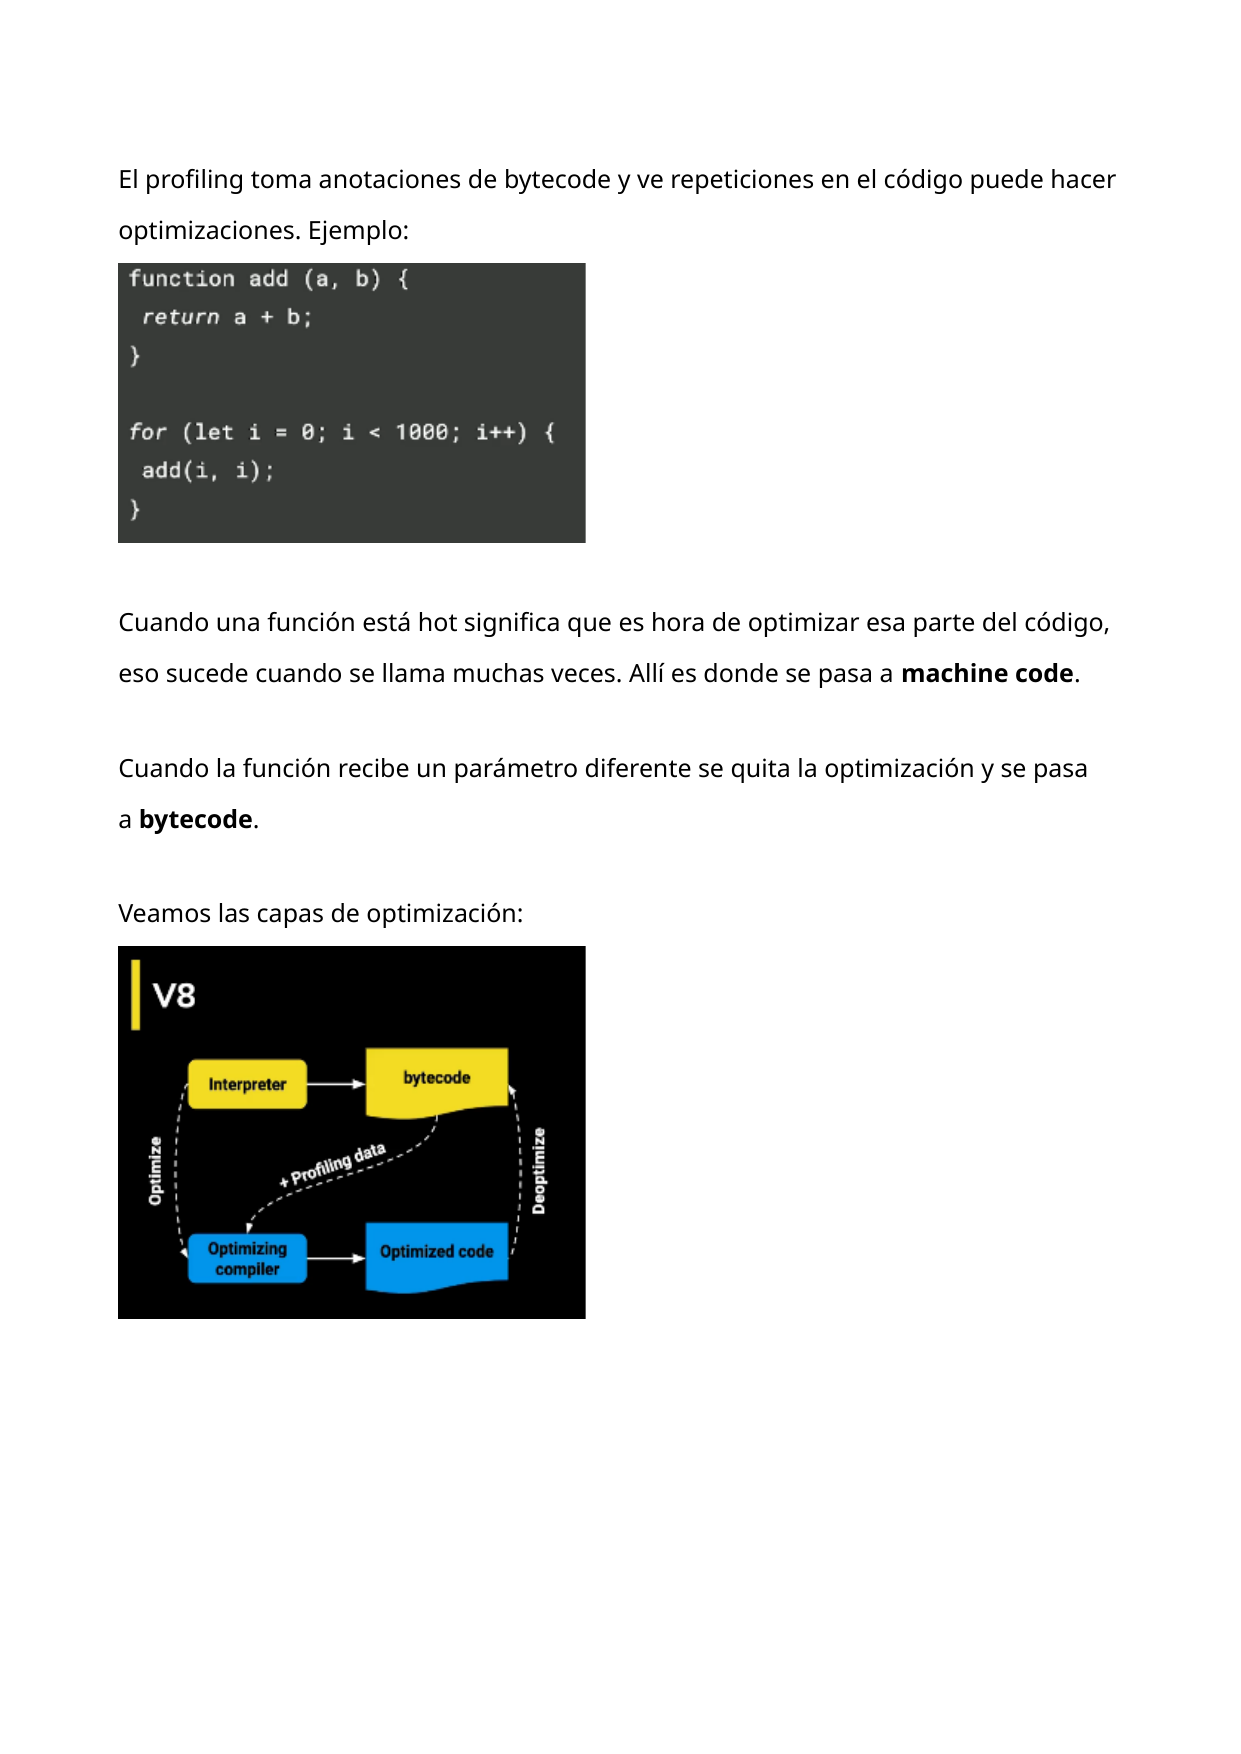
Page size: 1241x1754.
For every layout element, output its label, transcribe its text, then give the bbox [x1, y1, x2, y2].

text ‌ [118, 562, 1122, 591]
text ‌ [118, 118, 1122, 147]
text ‌ [118, 707, 1122, 736]
picture [118, 263, 586, 543]
text Veamos las capas de optimización: [118, 895, 1122, 929]
text Cuando una función está hot significa que es hora de optimizar esa parte del código, eso sucede cuando se llama muchas veces. Allí es donde se pasa a machine code. [118, 605, 1122, 690]
text Cuando la función recibe un parámetro diferente se quita la optimización y se pasa a bytecode. [118, 750, 1122, 835]
picture [118, 946, 586, 1319]
text El profiling toma anotaciones de bytecode y ve repeticiones en el código puede hacer optimizaciones. Ejemplo: [118, 161, 1122, 246]
text ‌ [118, 852, 1122, 881]
